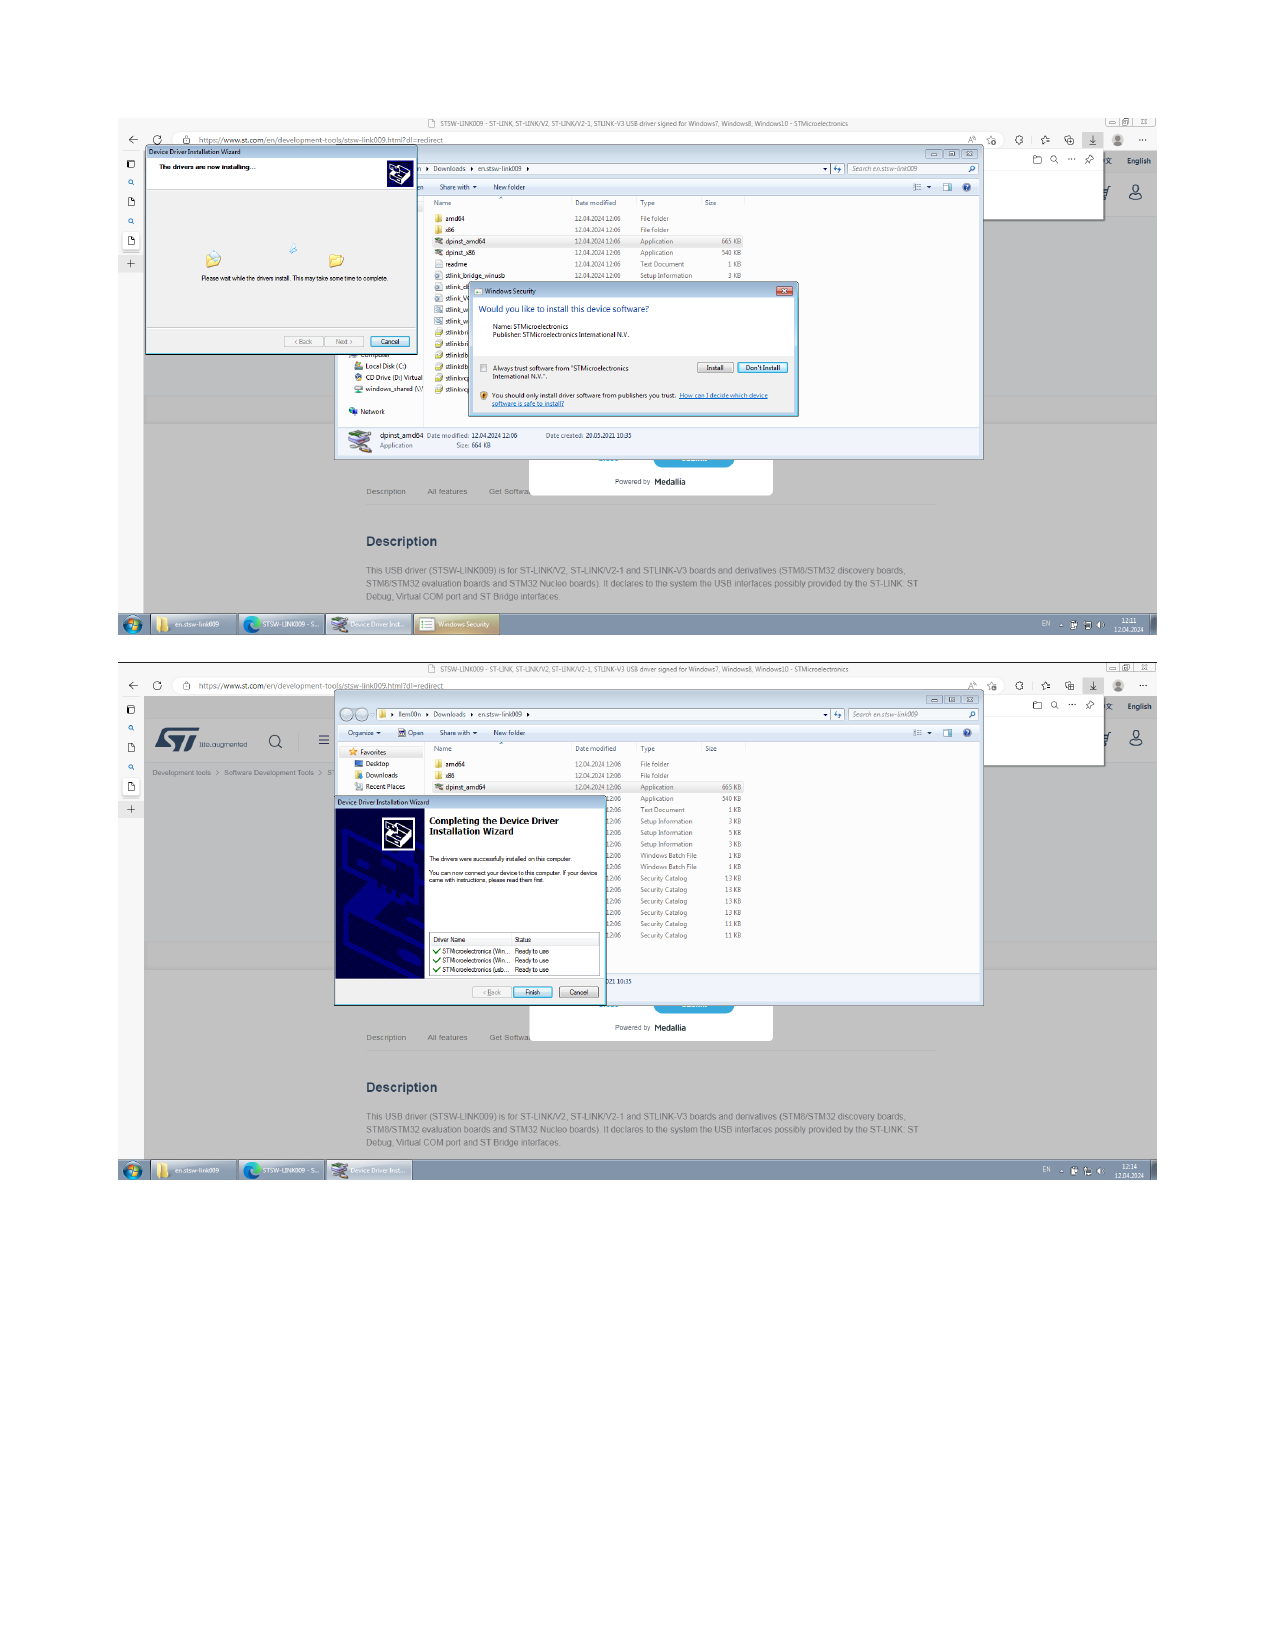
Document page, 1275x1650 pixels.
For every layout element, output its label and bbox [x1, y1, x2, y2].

picture [118, 118, 1157, 635]
picture [118, 662, 1157, 1180]
